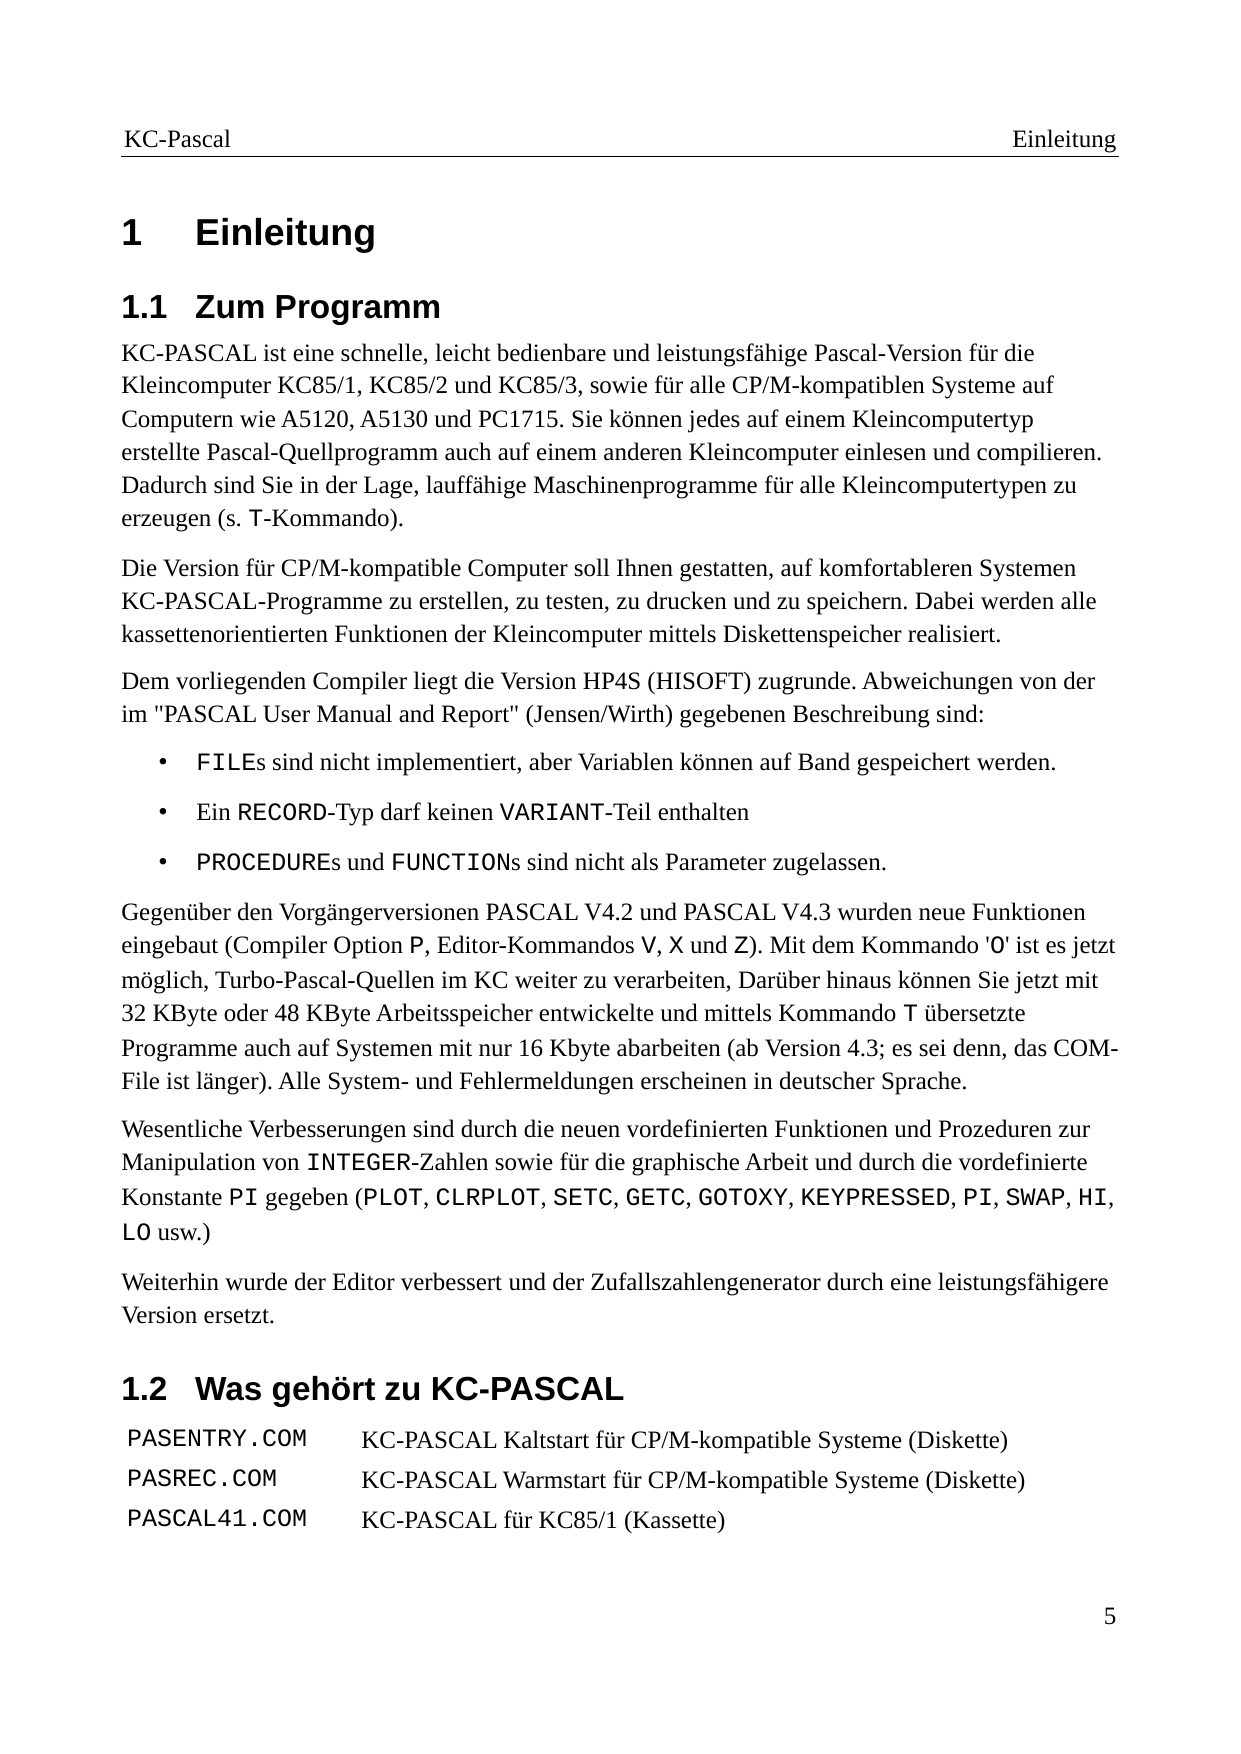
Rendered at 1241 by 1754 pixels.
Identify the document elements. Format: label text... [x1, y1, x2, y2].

table_cell PASREC.COM [121, 1460, 355, 1500]
subtitle Einleitung [121, 210, 1119, 253]
text Wesentliche Verbesserungen sind durch die neuen vordefinierten Funktionen und Prozeduren zur Manipulation von INTEGER-Zahlen sowie für die graphische Arbeit und durch die vordefinierte Konstante PI gegeben (PLOT, CLRPLOT, SETC, GETC, GOTOXY, KEYPRESSED, PI, SWAP, HI, LO usw.) [121, 1114, 1119, 1248]
table_header KC-PASCAL Kaltstart für CP/M-kompatible Systeme (Diskette) [355, 1420, 1119, 1460]
table_cell KC-PASCAL für KC85/1 (Kassette) [355, 1500, 1119, 1540]
list FILEs sind nicht implementiert, aber Variablen können auf Band gespeichert werden. [158, 747, 1119, 778]
table_cell KC-PASCAL Warmstart für CP/M-kompatible Systeme (Diskette) [355, 1460, 1119, 1500]
subtitle Was gehört zu KC-PASCAL [121, 1368, 1119, 1407]
list Ein RECORD-Typ darf keinen VARIANT-Teil enthalten [158, 797, 1119, 828]
list PROCEDUREs und FUNCTIONs sind nicht als Parameter zugelassen. [158, 847, 1119, 878]
text Dem vorliegenden Compiler liegt die Version HP4S (HISOFT) zugrunde. Abweichungen von der im "PASCAL User Manual and Report" (Jensen/Wirth) gegebenen Beschreibung sind: [121, 666, 1119, 728]
text Die Version für CP/M-kompatible Computer soll Ihnen gestatten, auf komfortableren Systemen KC-PASCAL-Programme zu erstellen, zu testen, zu drucken und zu speichern. Dabei werden alle kassettenorientierten Funktionen der Kleincomputer mittels Diskettenspeicher realisiert. [121, 553, 1119, 647]
text KC-PASCAL ist eine schnelle, leicht bedienbare und leistungsfähige Pascal-Version für die Kleincomputer KC85/1, KC85/2 und KC85/3, sowie für alle CP/M-kompatiblen Systeme auf Computern wie A5120, A5130 und PC1715. Sie können jedes auf einem Kleincomputertyp erstellte Pascal-Quellprogramm auch auf einem anderen Kleincomputer einlesen und compilieren. Dadurch sind Sie in der Lage, lauffähige Maschinenprogramme für alle Kleincomputertypen zu erzeugen (s. T-Kommando). [121, 338, 1119, 533]
table_cell PASCAL41.COM [121, 1500, 355, 1540]
subtitle Zum Programm [121, 287, 1119, 325]
text Gegenüber den Vorgängerversionen PASCAL V4.2 und PASCAL V4.3 wurden neue Funktionen eingebaut (Compiler Option P, Editor-Kommandos V, X und Z). Mit dem Kommando 'O' ist es jetzt möglich, Turbo-Pascal-Quellen im KC weiter zu verarbeiten, Darüber hinaus können Sie jetzt mit 32 KByte oder 48 KByte Arbeitsspeicher entwickelte und mittels Kommando T übersetzte Programme auch auf Systemen mit nur 16 Kbyte abarbeiten (ab Version 4.3; es sei denn, das COM-File ist länger). Alle System- und Fehlermeldungen erscheinen in deutscher Sprache. [121, 897, 1119, 1095]
text Weiterhin wurde der Editor verbessert und der Zufallszahlengenerator durch eine leistungsfähigere Version ersetzt. [121, 1267, 1119, 1329]
table_header PASENTRY.COM [121, 1420, 355, 1460]
